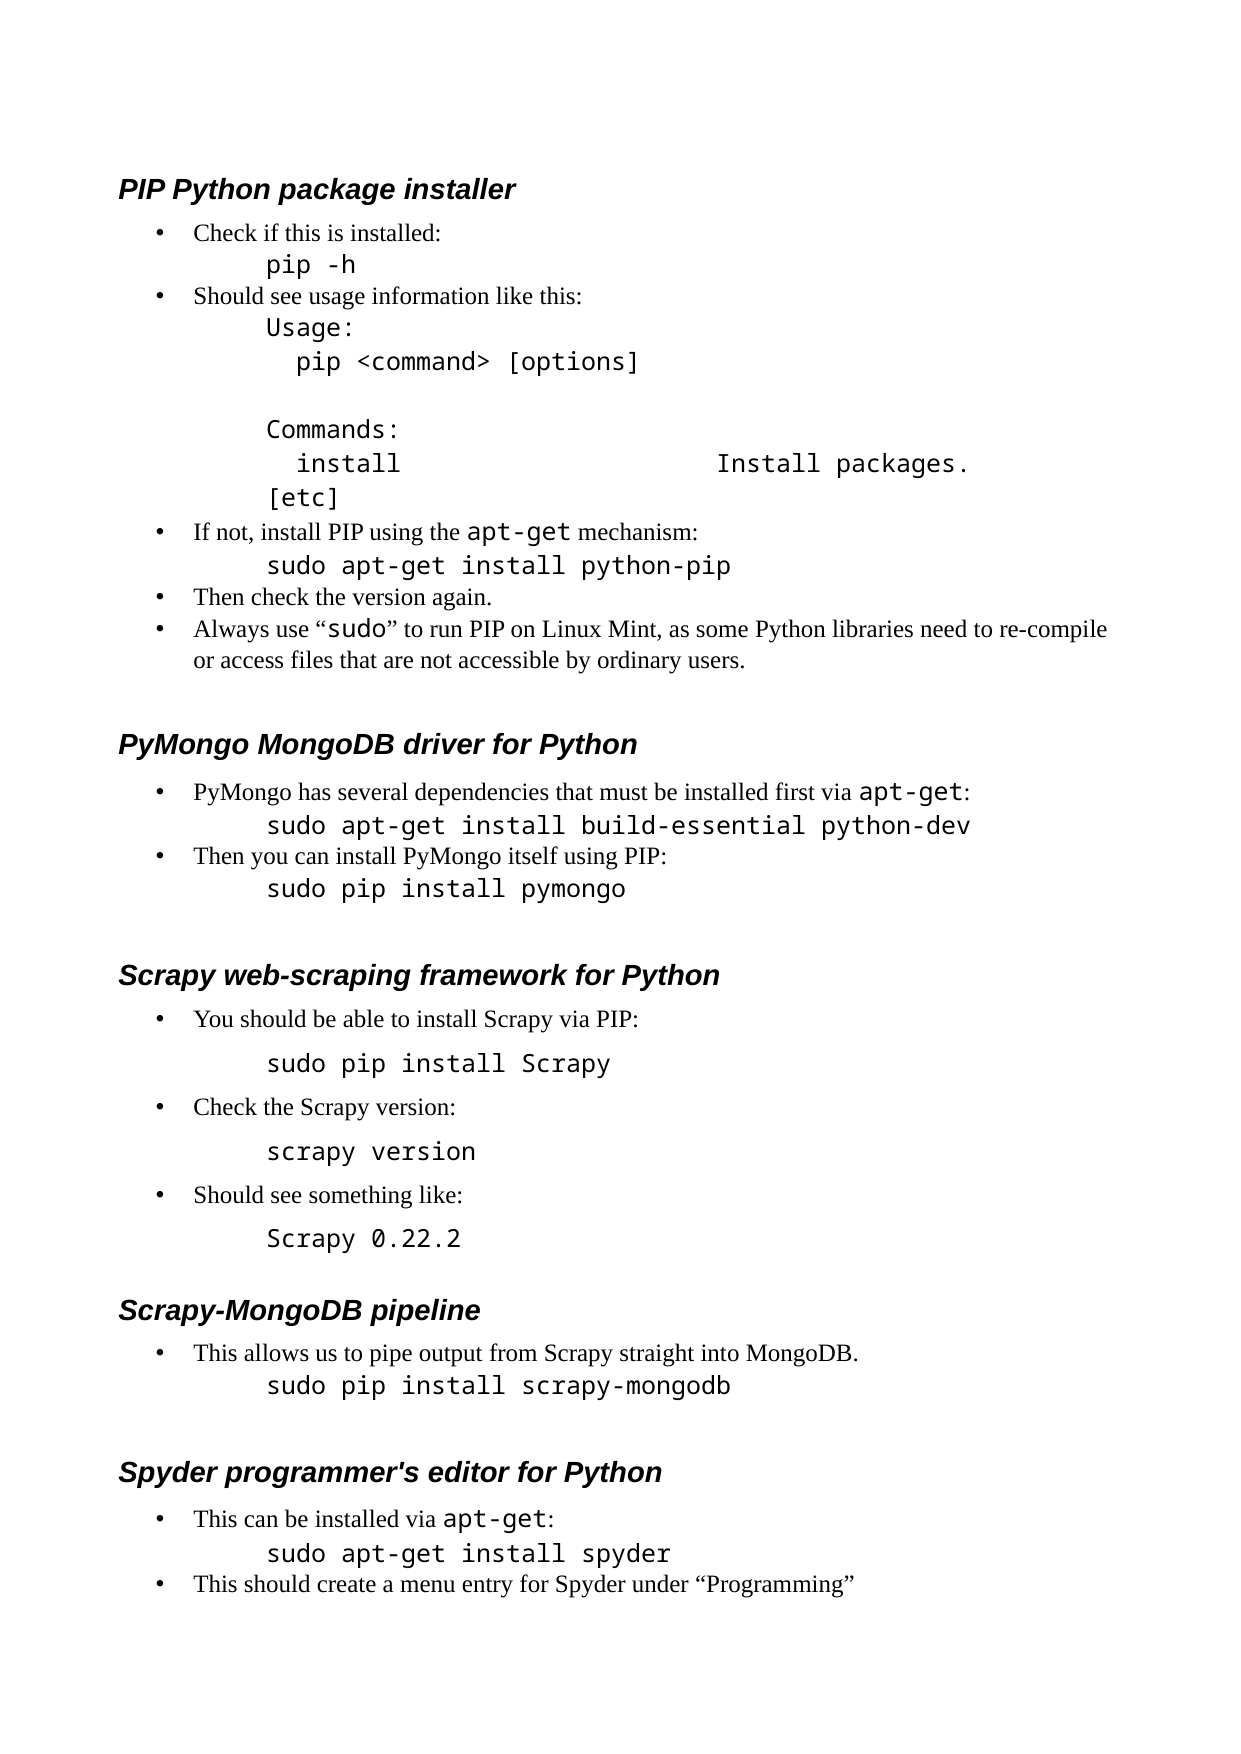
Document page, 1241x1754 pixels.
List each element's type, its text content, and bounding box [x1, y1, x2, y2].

text install Install packages. [266, 446, 1122, 480]
text sudo pip install scrapy-mongodb [266, 1367, 1122, 1401]
text sudo apt-get install spyder [266, 1535, 1122, 1569]
text pip <command> [options] [266, 343, 1122, 378]
subtitle PyMongo MongoDB driver for Python [118, 727, 1122, 761]
text sudo apt-get install build-essential python-dev [266, 807, 1122, 841]
list Always use “sudo” to run PIP on Linux Mint, as some Python libraries need to re-compile or access files that are not accessible by ordinary users. [156, 611, 1122, 673]
text Usage: [266, 309, 1122, 343]
subtitle Spyder programmer's editor for Python [118, 1455, 1122, 1489]
list Should see usage information like this: [156, 281, 1122, 309]
list Check the Scrapy version: [156, 1092, 1122, 1121]
list Check if this is installed: [156, 218, 1122, 247]
text sudo pip install pymongo [266, 870, 1122, 904]
list If not, install PIP using the apt-get mechanism: [156, 514, 1122, 548]
list Then check the version again. [156, 582, 1122, 611]
list This allows us to pipe output from Scrapy straight into MongoDB. [156, 1338, 1122, 1367]
text Commands: [266, 412, 1122, 446]
list You should be able to install Scrapy via PIP: [156, 1004, 1122, 1033]
text pip -h [266, 247, 1122, 281]
subtitle Scrapy web-scraping framework for Python [118, 958, 1122, 992]
subtitle Scrapy-MongoDB pipeline [118, 1292, 1122, 1326]
text [etc] [266, 480, 1122, 514]
text Scrapy 0.22.2 [266, 1221, 1122, 1255]
text sudo pip install Scrapy [266, 1045, 1122, 1079]
subtitle PIP Python package installer [118, 172, 1122, 205]
text sudo apt-get install python-pip [266, 548, 1122, 582]
list This can be installed via apt-get: [156, 1501, 1122, 1535]
list PyMongo has several dependencies that must be installed first via apt-get: [156, 773, 1122, 807]
text scrapy version [266, 1133, 1122, 1167]
list This should create a menu entry for Spyder under “Programming” [156, 1569, 1122, 1598]
list Should see something like: [156, 1180, 1122, 1208]
list Then you can install PyMongo itself using PIP: [156, 841, 1122, 870]
